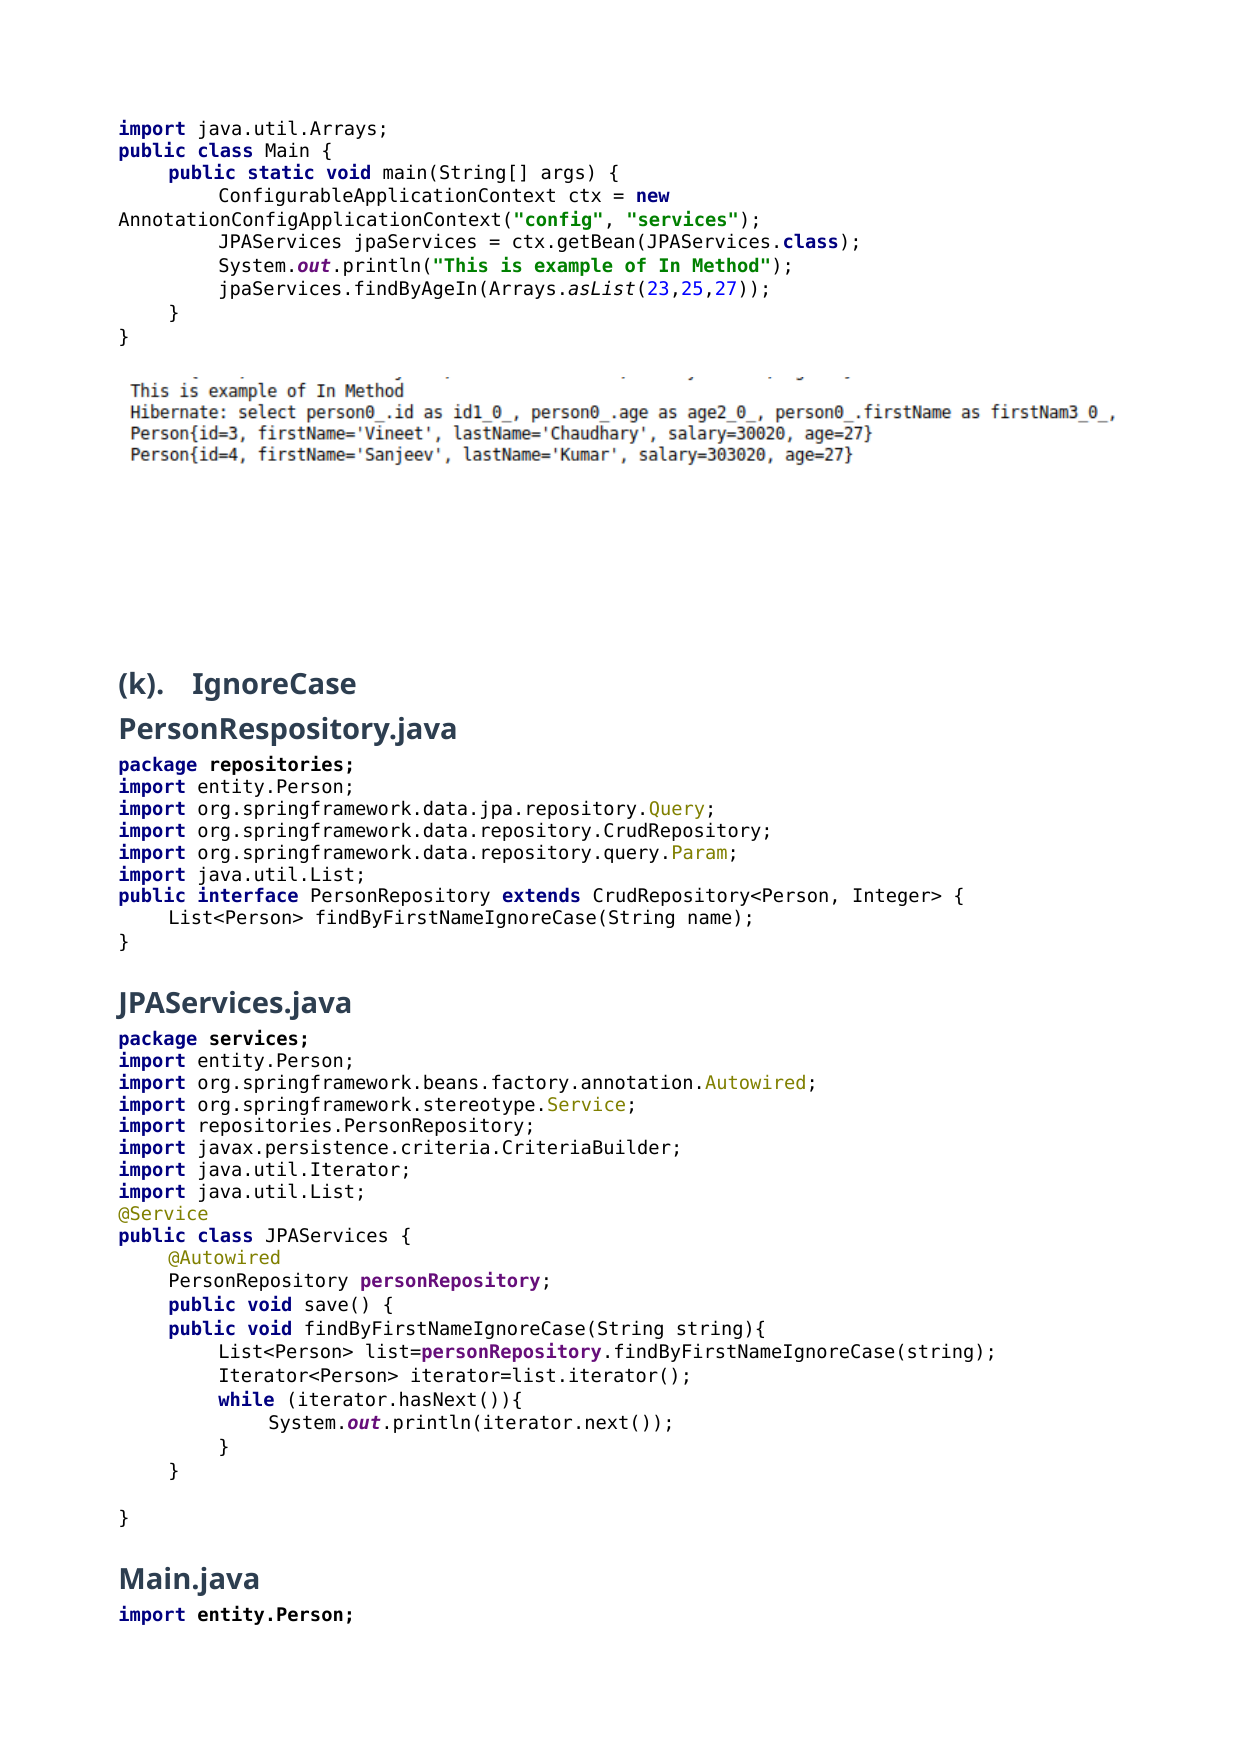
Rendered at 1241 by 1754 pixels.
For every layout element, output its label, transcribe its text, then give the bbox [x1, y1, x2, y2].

text import java.util.List; [118, 864, 1122, 886]
text (k). IgnoreCase [118, 663, 1122, 703]
text import entity.Person; [118, 1604, 1122, 1626]
text import org.springframework.data.repository.query.Param; [118, 842, 1122, 864]
text JPAServices jpaServices = ctx.getBean(JPAServices.class); [118, 231, 1122, 255]
text } [118, 931, 1122, 953]
text JPAServices.java [118, 982, 1122, 1022]
text @Service [118, 1203, 1122, 1225]
text Iterator<Person> iterator=list.iterator(); [118, 1365, 1122, 1389]
text import org.springframework.beans.factory.annotation.Autowired; [118, 1072, 1122, 1094]
text public void save() { [118, 1294, 1122, 1318]
text List<Person> list=personRepository.findByFirstNameIgnoreCase(string); [118, 1341, 1122, 1365]
text List<Person> findByFirstNameIgnoreCase(String name); [118, 907, 1122, 931]
text public void findByFirstNameIgnoreCase(String string){ [118, 1318, 1122, 1341]
text @Autowired [118, 1247, 1122, 1270]
text } [118, 1436, 1122, 1459]
text import java.util.Iterator; [118, 1159, 1122, 1181]
text jpaServices.findByAgeIn(Arrays.asList(23,25,27)); [118, 278, 1122, 302]
text public static void main(String[] args) { [118, 162, 1122, 186]
text ConfigurableApplicationContext ctx = new AnnotationConfigApplicationContext("config", "services"); [118, 186, 1122, 231]
text } [118, 1507, 1122, 1529]
text import org.springframework.data.jpa.repository.Query; [118, 798, 1122, 820]
text Main.java [118, 1558, 1122, 1598]
text package repositories; [118, 754, 1122, 776]
text PersonRespository.java [118, 709, 1122, 748]
text } [118, 302, 1122, 326]
text import entity.Person; [118, 1050, 1122, 1072]
text System.out.println("This is example of In Method"); [118, 255, 1122, 278]
text public class Main { [118, 140, 1122, 162]
text } [118, 326, 1122, 347]
text import entity.Person; [118, 776, 1122, 798]
text import java.util.List; [118, 1181, 1122, 1203]
text package services; [118, 1028, 1122, 1050]
picture [118, 377, 1123, 475]
text import javax.persistence.criteria.CriteriaBuilder; [118, 1137, 1122, 1159]
text import java.util.Arrays; [118, 118, 1122, 140]
text while (iterator.hasNext()){ [118, 1389, 1122, 1412]
text public class JPAServices { [118, 1225, 1122, 1247]
text System.out.println(iterator.next()); [118, 1412, 1122, 1436]
text import repositories.PersonRepository; [118, 1116, 1122, 1137]
text import org.springframework.data.repository.CrudRepository; [118, 820, 1122, 842]
text public interface PersonRepository extends CrudRepository<Person, Integer> { [118, 886, 1122, 907]
text } [118, 1459, 1122, 1483]
text import org.springframework.stereotype.Service; [118, 1094, 1122, 1116]
text PersonRepository personRepository; [118, 1270, 1122, 1294]
